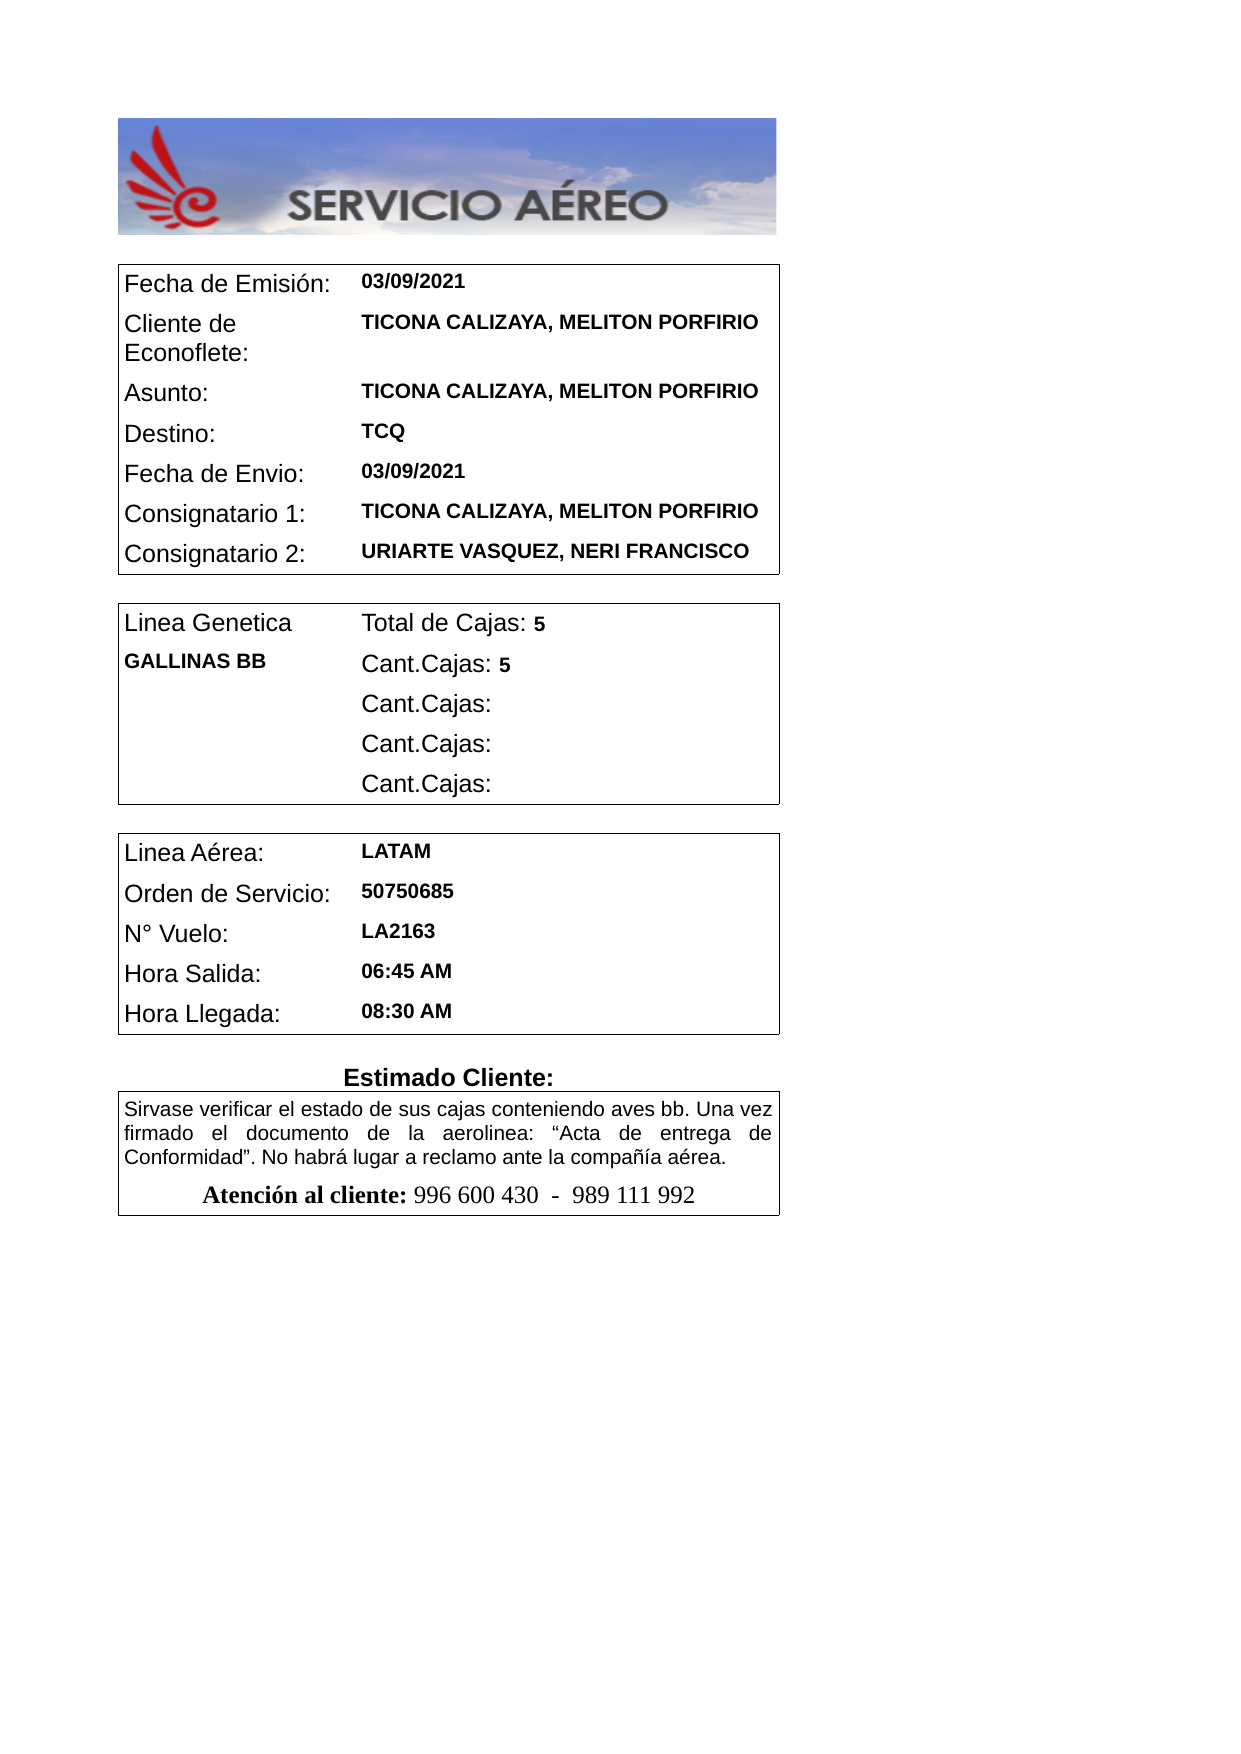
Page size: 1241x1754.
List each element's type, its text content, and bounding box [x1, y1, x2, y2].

table_cell Cant.Cajas: [356, 723, 779, 763]
table_cell Linea Aérea: [119, 834, 356, 873]
table_cell Destino: [119, 413, 356, 453]
table_cell Orden de Servicio: [119, 873, 356, 913]
table_cell LATAM [356, 834, 779, 873]
table_cell 06:45 AM [356, 953, 779, 993]
table_cell Cant.Cajas: [356, 764, 779, 804]
table_cell Consignatario 1: [119, 493, 356, 533]
table_cell [118, 575, 356, 603]
table_cell Sirvase verificar el estado de sus cajas conteniendo aves bb. Una vez firmado el documento de la aerolinea: “Acta de entrega de Conformidad”. No habrá lugar a reclamo ante la compañía aérea. [119, 1092, 779, 1175]
table_cell 03/09/2021 [356, 453, 779, 493]
table_cell LA2163 [356, 913, 779, 953]
table_cell TICONA CALIZAYA, MELITON PORFIRIO [356, 304, 779, 373]
table_cell Hora Llegada: [119, 994, 356, 1034]
table_cell TICONA CALIZAYA, MELITON PORFIRIO [356, 373, 779, 413]
table_cell Cant.Cajas: [356, 683, 779, 723]
table_cell Consignatario 2: [119, 534, 356, 574]
table_cell [118, 805, 356, 833]
picture [118, 118, 777, 235]
table_header 03/09/2021 [356, 265, 779, 304]
table_cell TCQ [356, 413, 779, 453]
table_cell Linea Genetica [119, 604, 356, 643]
table_cell Total de Cajas: 5 [356, 604, 779, 643]
table_cell Cliente de Econoflete: [119, 304, 356, 373]
table_cell [119, 683, 356, 723]
table_cell [119, 764, 356, 804]
table_cell TICONA CALIZAYA, MELITON PORFIRIO [356, 493, 779, 533]
table_cell Atención al cliente: 996 600 430 - 989 111 992 [119, 1175, 779, 1215]
table_cell 50750685 [356, 873, 779, 913]
table_cell GALLINAS BB [119, 643, 356, 683]
table_cell [356, 805, 779, 833]
table_cell [356, 575, 779, 603]
table_cell 08:30 AM [356, 994, 779, 1034]
table_cell Hora Salida: [119, 953, 356, 993]
table_cell Asunto: [119, 373, 356, 413]
table_cell [119, 723, 356, 763]
table_header Fecha de Emisión: [119, 265, 356, 304]
table_cell N° Vuelo: [119, 913, 356, 953]
table_cell URIARTE VASQUEZ, NERI FRANCISCO [356, 534, 779, 574]
table_cell Cant.Cajas: 5 [356, 643, 779, 683]
table_cell Estimado Cliente: [118, 1035, 779, 1091]
table_cell Fecha de Envio: [119, 453, 356, 493]
